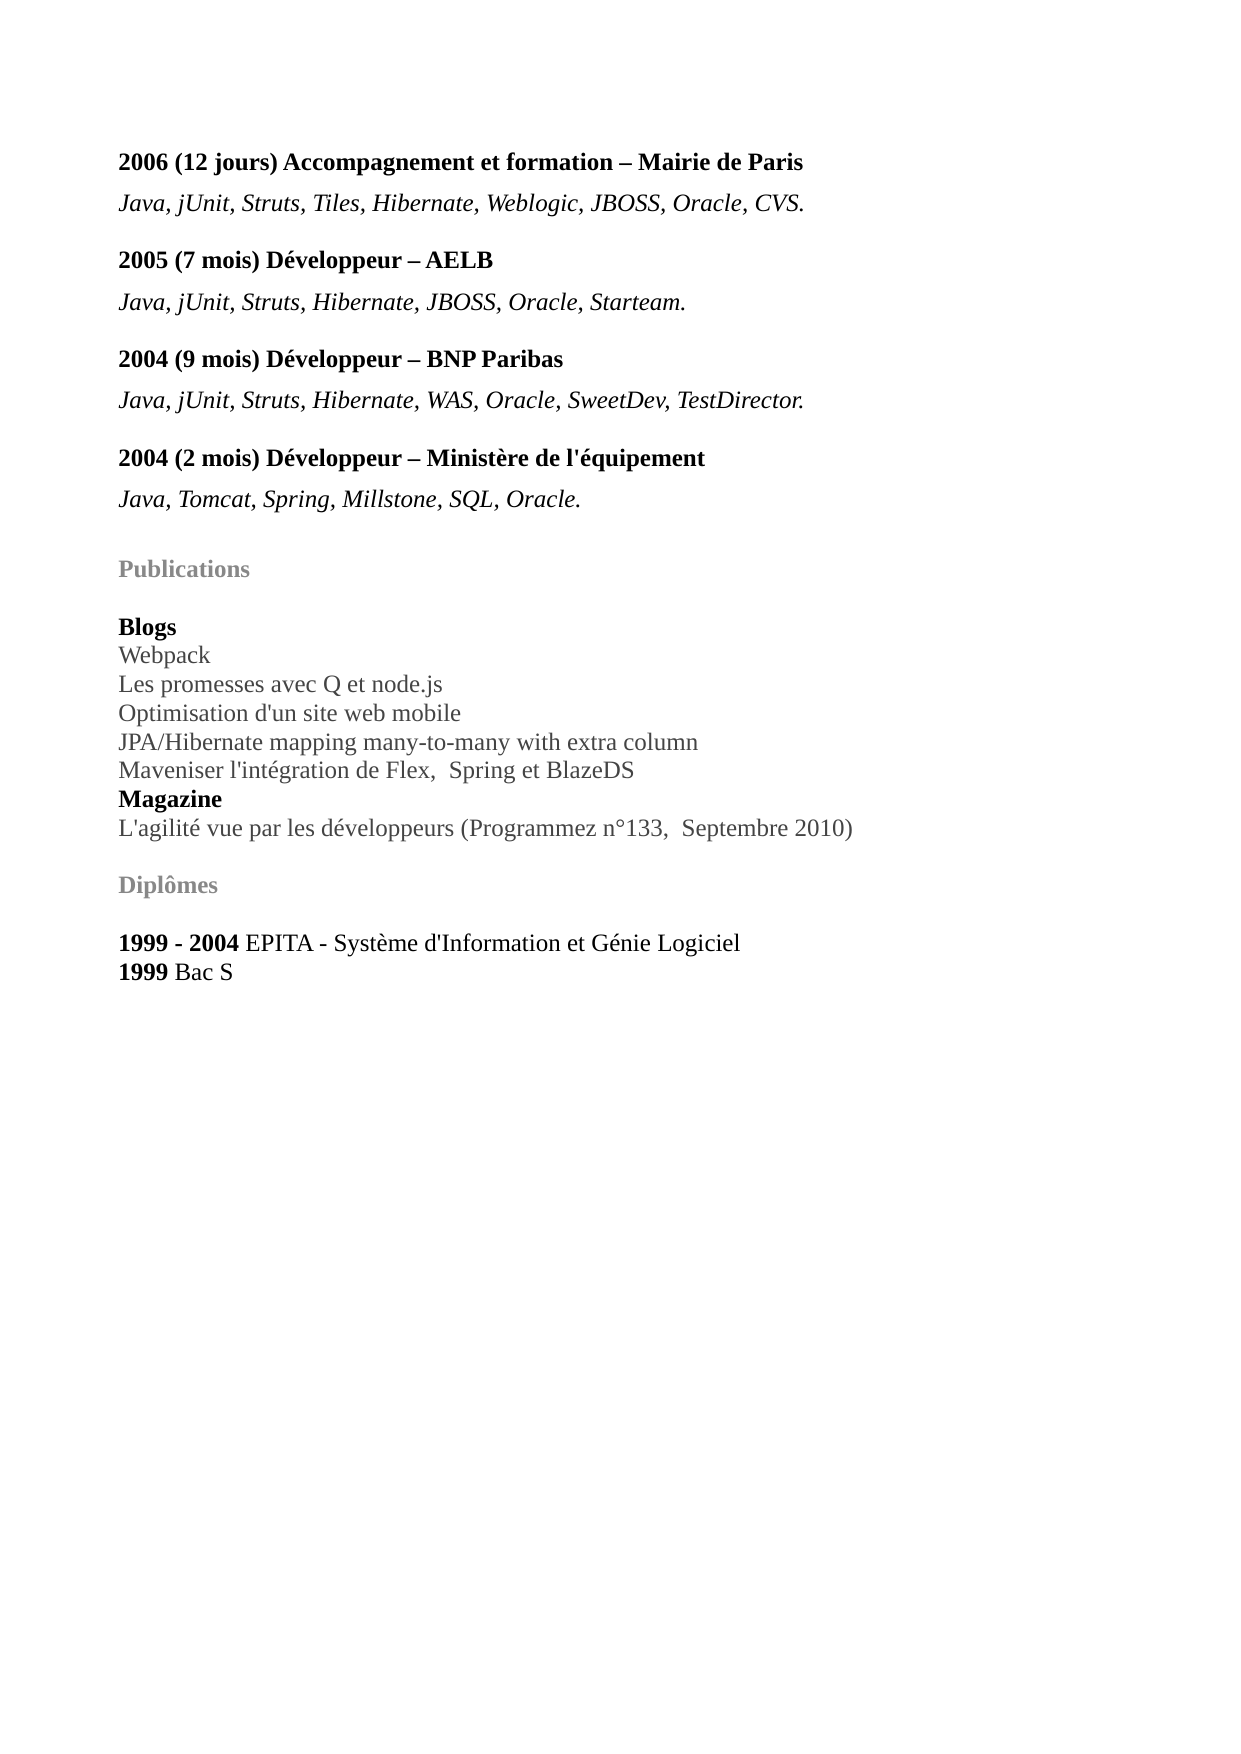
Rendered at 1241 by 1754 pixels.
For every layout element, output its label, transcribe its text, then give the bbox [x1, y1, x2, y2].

text Optimisation d'un site web mobile [118, 698, 1122, 727]
text Java, jUnit, Struts, Hibernate, WAS, Oracle, SweetDev, TestDirector. [118, 386, 1122, 414]
text 1999 - 2004 EPITA - Système d'Information et Génie Logiciel [118, 928, 1122, 957]
text JPA/Hibernate mapping many-to-many with extra column [118, 727, 1122, 756]
text L'agilité vue par les développeurs (Programmez n°133, Septembre 2010) [118, 813, 1122, 842]
text Maveniser l'intégration de Flex, Spring et BlazeDS [118, 756, 1122, 784]
text 2004 (2 mois) Développeur – Ministère de l'équipement [118, 443, 1122, 472]
text 2006 (12 jours) Accompagnement et formation – Mairie de Paris [118, 147, 1122, 176]
text Blogs [118, 612, 1122, 641]
text Java, Tomcat, Spring, Millstone, SQL, Oracle. [118, 484, 1122, 513]
text Java, jUnit, Struts, Tiles, Hibernate, Weblogic, JBOSS, Oracle, CVS. [118, 188, 1122, 217]
text Magazine [118, 784, 1122, 813]
text Publications [118, 554, 1122, 583]
text 2004 (9 mois) Développeur – BNP Paribas [118, 344, 1122, 373]
text Les promesses avec Q et node.js [118, 669, 1122, 698]
text 2005 (7 mois) Développeur – AELB [118, 246, 1122, 274]
text Webpack [118, 641, 1122, 669]
text Java, jUnit, Struts, Hibernate, JBOSS, Oracle, Starteam. [118, 287, 1122, 316]
text Diplômes [118, 871, 1122, 899]
text 1999 Bac S [118, 957, 1122, 986]
